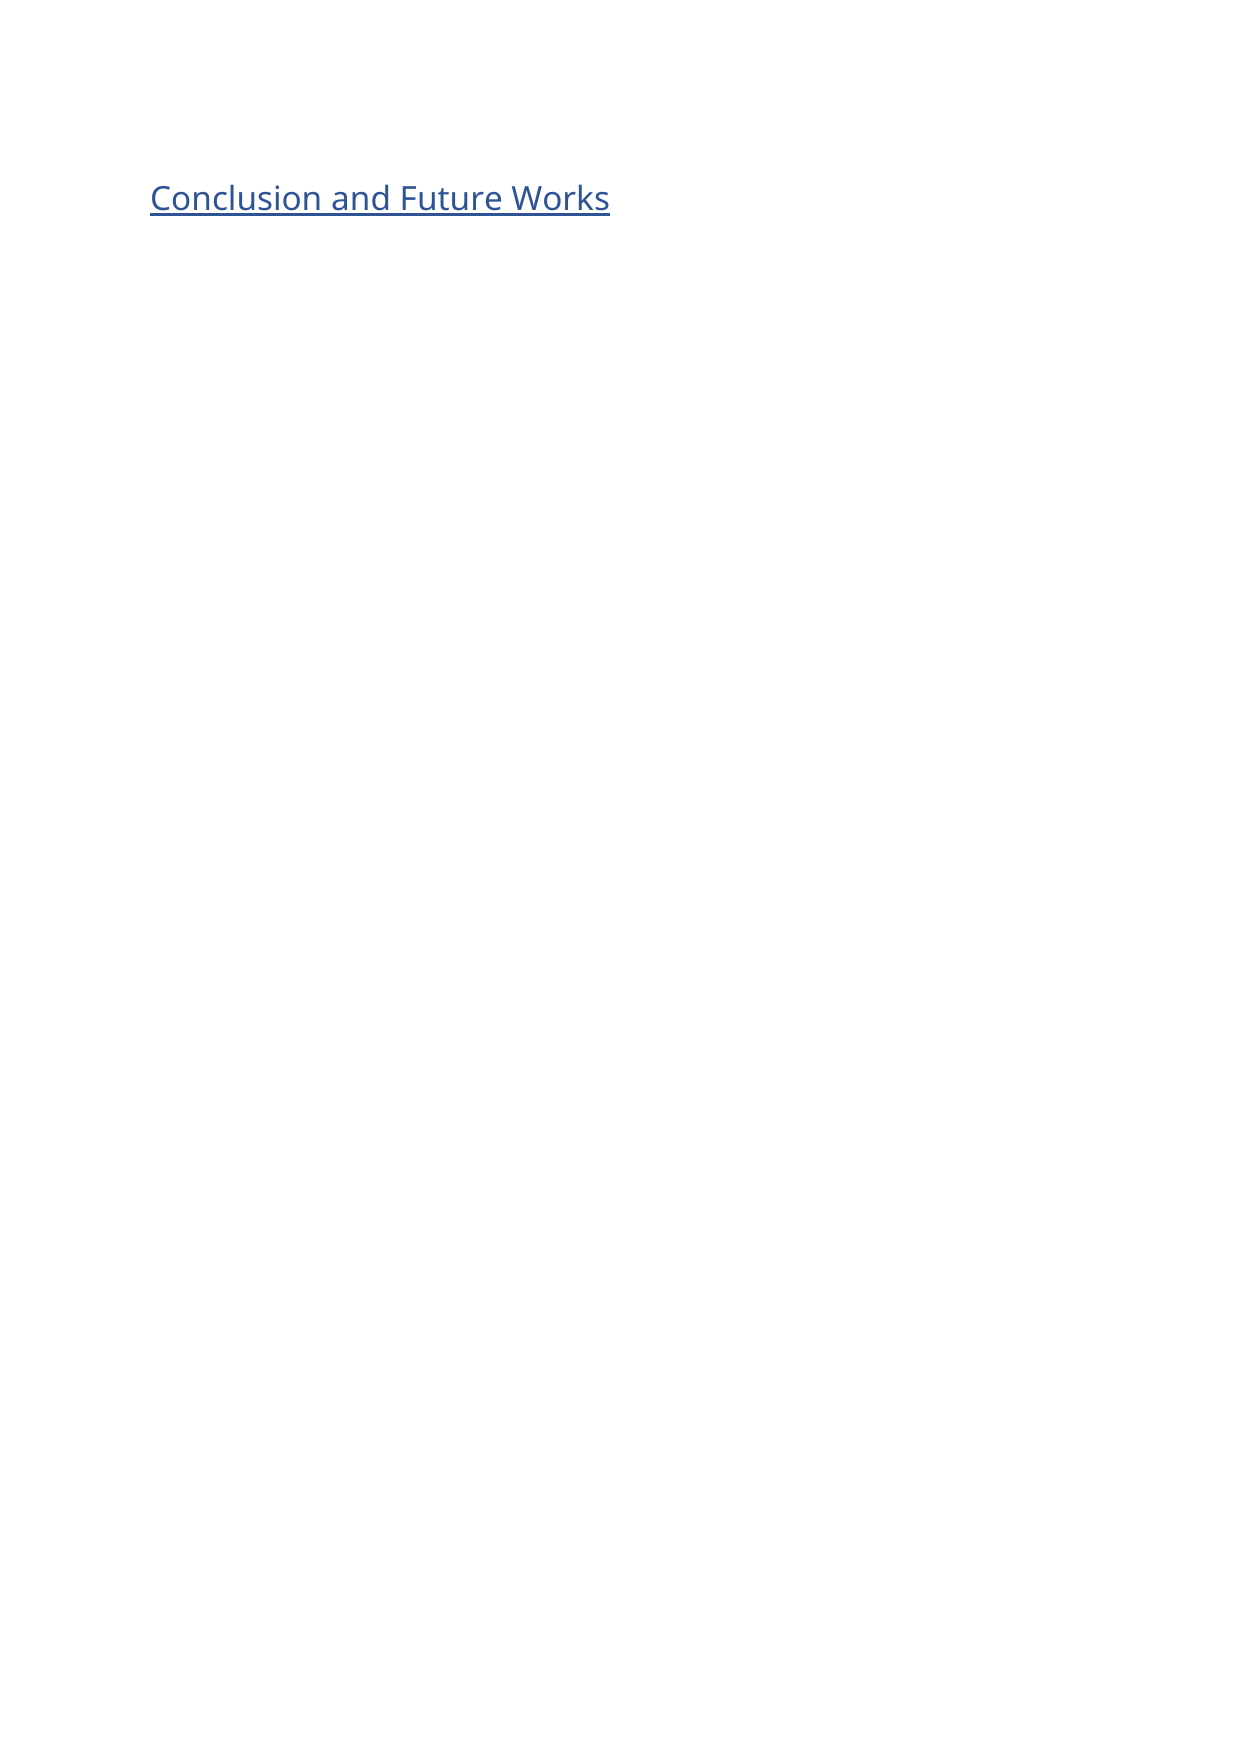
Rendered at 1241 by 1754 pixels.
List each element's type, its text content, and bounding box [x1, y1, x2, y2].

subtitle Conclusion and Future Works [150, 175, 1090, 220]
